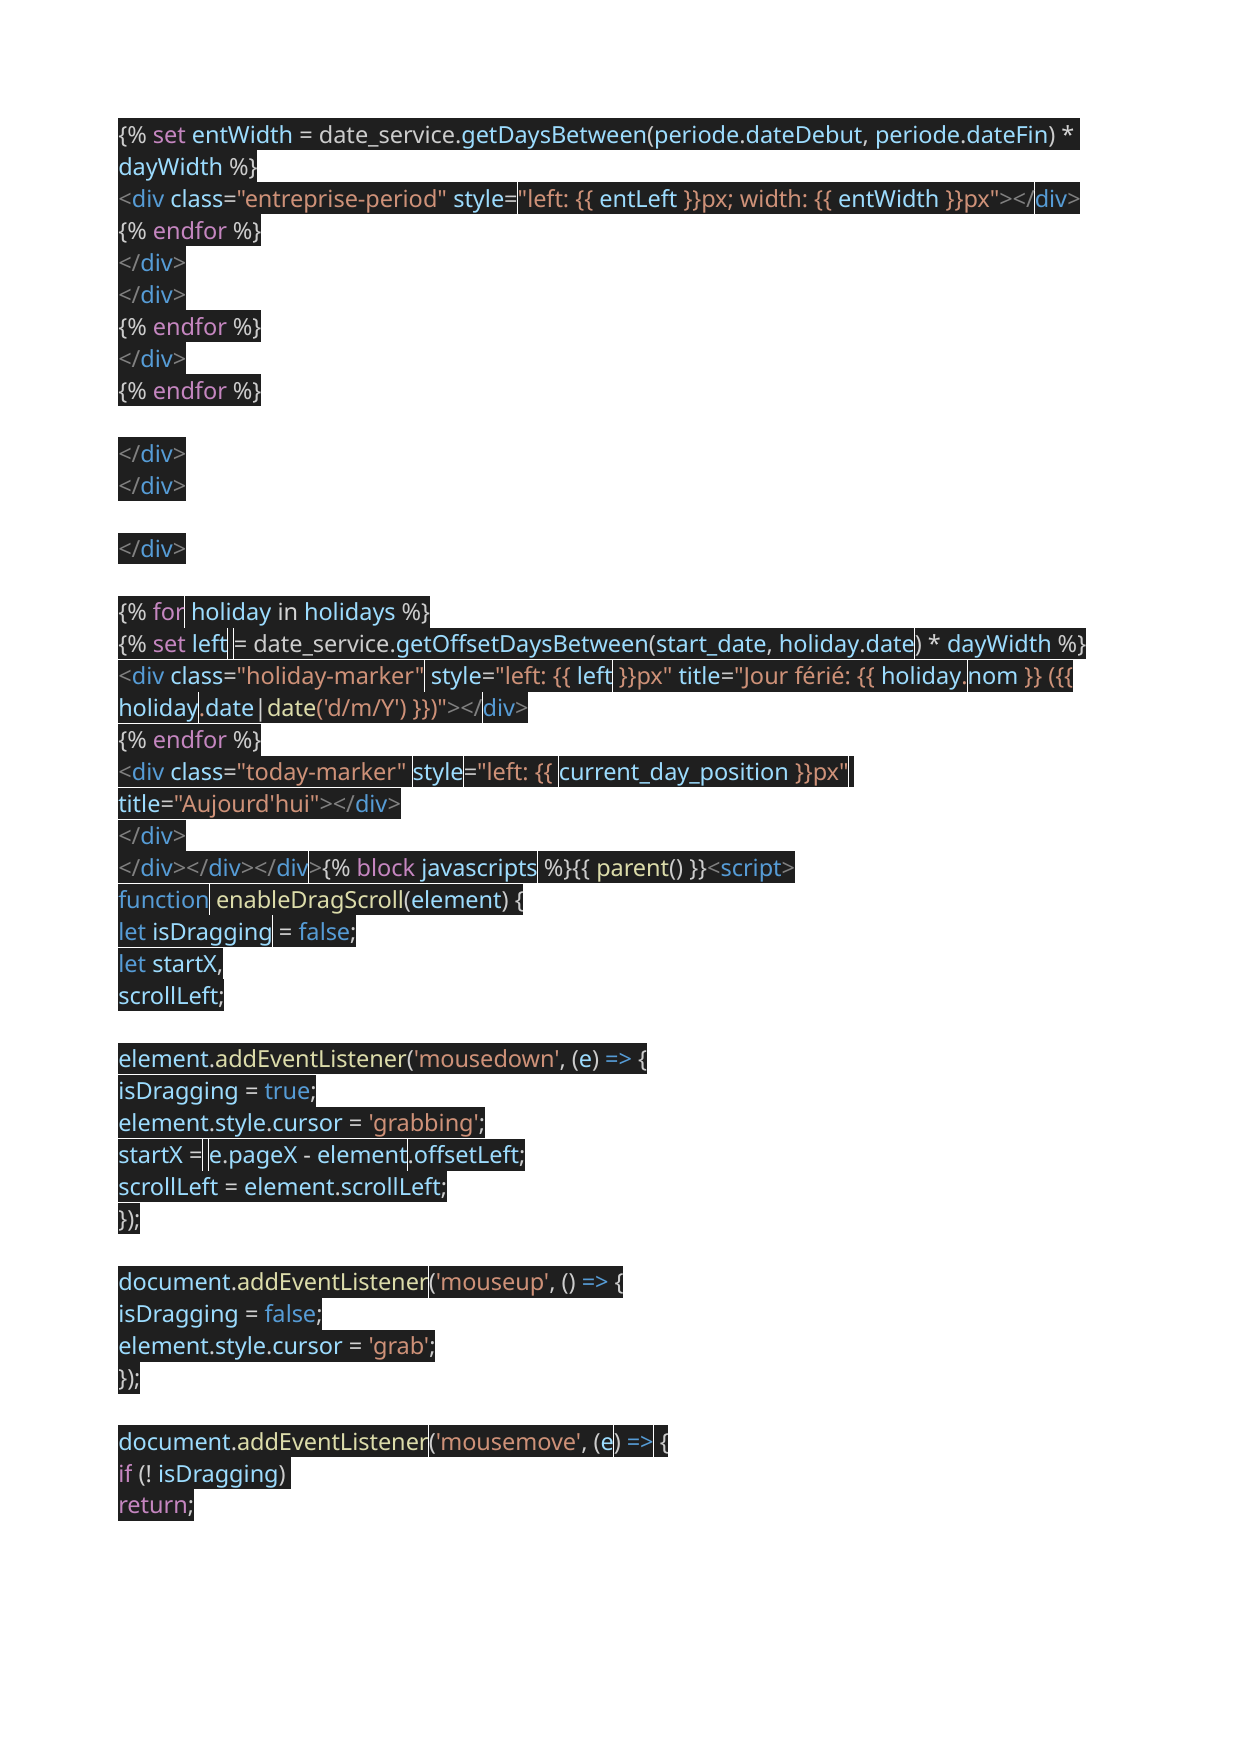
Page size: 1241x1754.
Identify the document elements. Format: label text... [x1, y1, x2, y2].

text scrollLeft = element.scrollLeft; [118, 1171, 1122, 1202]
text element.style.cursor = 'grabbing'; [118, 1107, 1122, 1138]
text element.addEventListener('mousedown', (e) => { [118, 1043, 1122, 1074]
text <div class="today-marker" style="left: {{ current_day_position }}px" title="Aujourd'hui"></div> [118, 756, 1122, 819]
text {% set left = date_service.getOffsetDaysBetween(start_date, holiday.date) * dayWidth %} [118, 628, 1122, 659]
text startX = e.pageX - element.offsetLeft; [118, 1138, 1122, 1171]
text let isDragging = false; [118, 915, 1122, 947]
text </div> [118, 437, 1122, 469]
text {% endfor %} [118, 310, 1122, 342]
text </div> [118, 819, 1122, 851]
text <div class="holiday-marker" style="left: {{ left }}px" title="Jour férié: {{ holiday.nom }} ({{ holiday.date|date('d/m/Y') }})"></div> [118, 659, 1122, 723]
text isDragging = false; [118, 1298, 1122, 1330]
text element.style.cursor = 'grab'; [118, 1330, 1122, 1362]
text </div> [118, 342, 1122, 374]
text isDragging = true; [118, 1074, 1122, 1107]
text <div class="entreprise-period" style="left: {{ entLeft }}px; width: {{ entWidth }}px"></div> [118, 182, 1122, 214]
text }); [118, 1362, 1122, 1394]
text </div> [118, 532, 1122, 564]
text let startX, [118, 947, 1122, 979]
text {% set entWidth = date_service.getDaysBetween(periode.dateDebut, periode.dateFin) * dayWidth %} [118, 118, 1122, 182]
text function enableDragScroll(element) { [118, 883, 1122, 915]
text {% for holiday in holidays %} [118, 596, 1122, 628]
text {% endfor %} [118, 214, 1122, 246]
text </div> [118, 246, 1122, 278]
text if (! isDragging) [118, 1457, 1122, 1489]
text document.addEventListener('mouseup', () => { [118, 1266, 1122, 1298]
text </div></div></div>{% block javascripts %}{{ parent() }}<script> [118, 851, 1122, 883]
text document.addEventListener('mousemove', (e) => { [118, 1425, 1122, 1457]
text {% endfor %} [118, 374, 1122, 406]
text return; [118, 1489, 1122, 1521]
text scrollLeft; [118, 979, 1122, 1011]
text </div> [118, 469, 1122, 501]
text </div> [118, 278, 1122, 310]
text {% endfor %} [118, 723, 1122, 756]
text }); [118, 1202, 1122, 1234]
